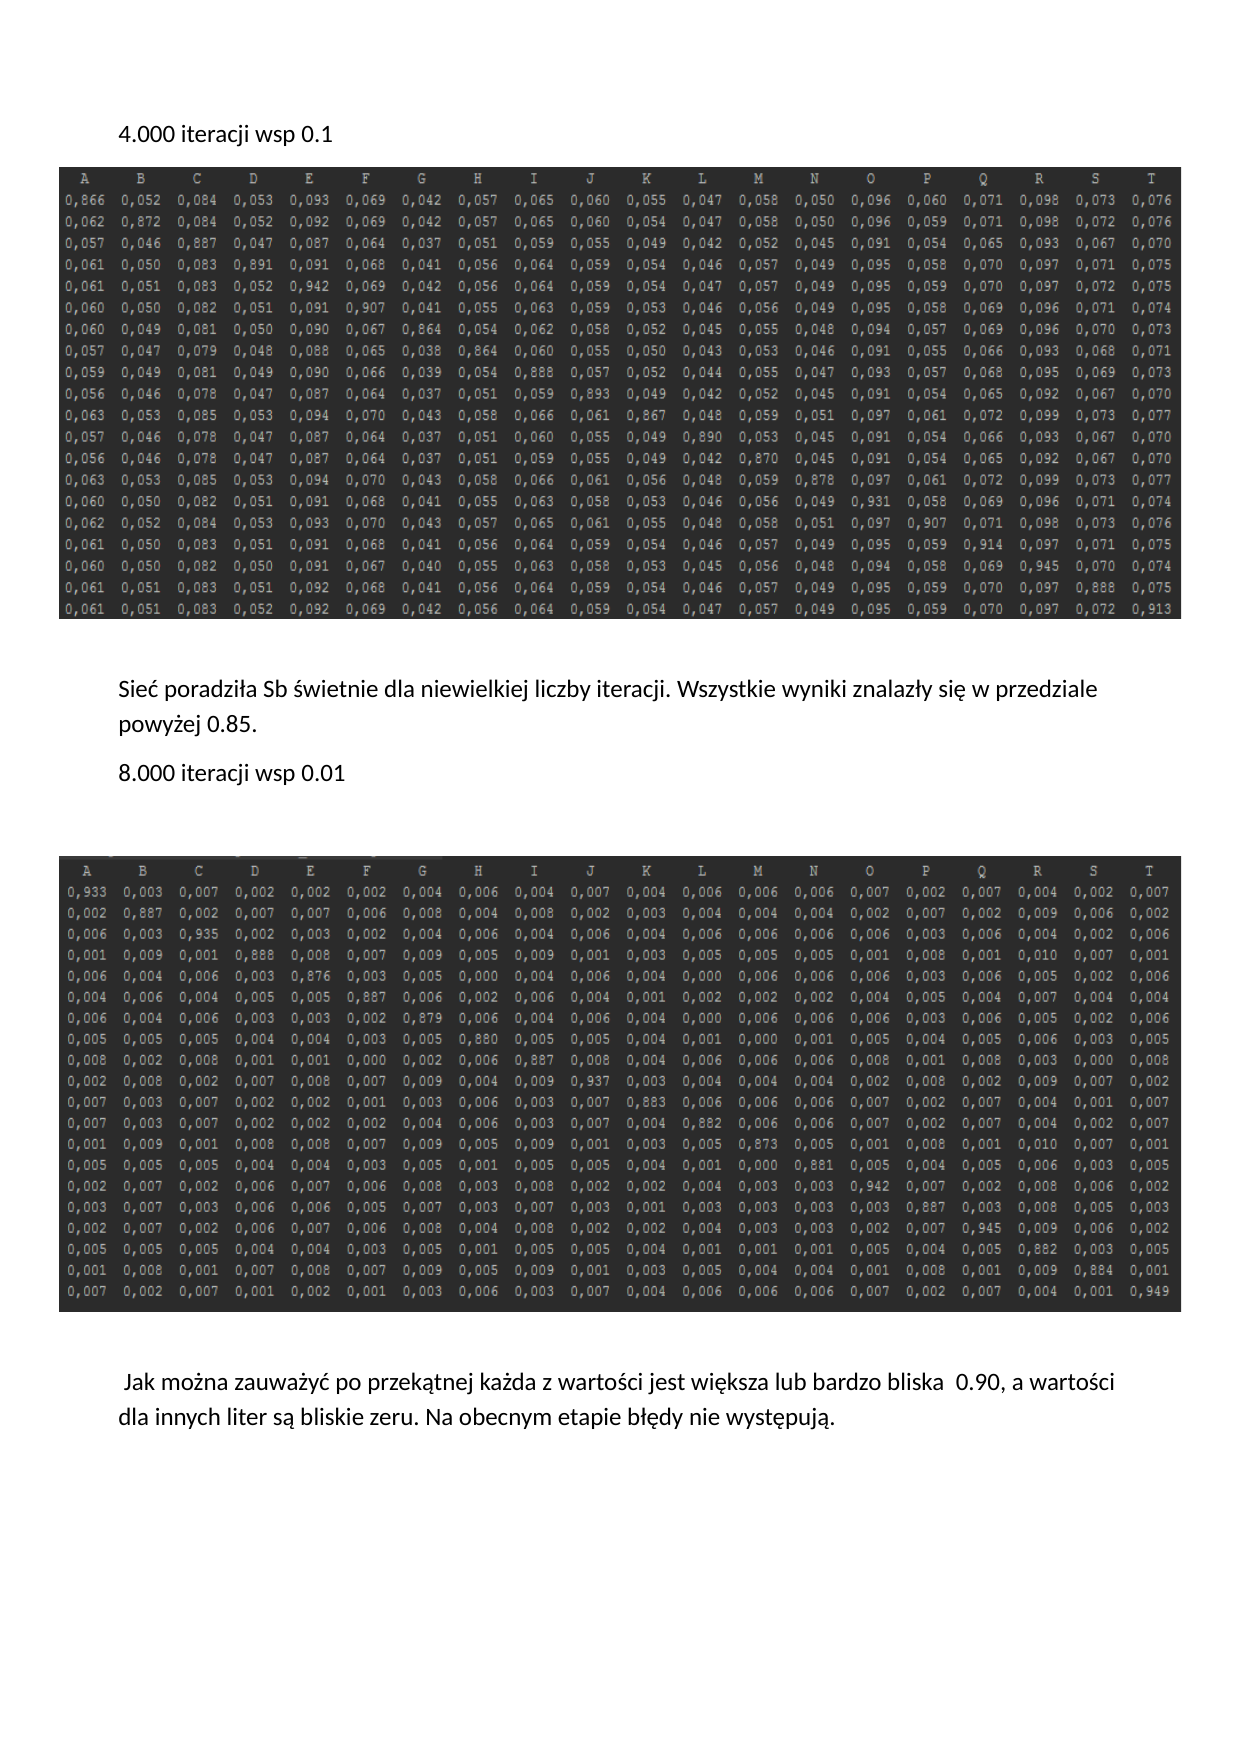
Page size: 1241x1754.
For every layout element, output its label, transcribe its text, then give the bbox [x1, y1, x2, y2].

text 8.000 iteracji wsp 0.01 [118, 757, 1122, 788]
picture [59, 856, 1182, 1312]
text Jak można zauważyć po przekątnej każda z wartości jest większa lub bardzo bliska 0.90, a wartości dla innych liter są bliskie zeru. Na obecnym etapie błędy nie występują. [118, 1366, 1122, 1431]
text 4.000 iteracji wsp 0.1 [118, 118, 1122, 149]
picture [59, 167, 1182, 619]
text Sieć poradziła Sb świetnie dla niewielkiej liczby iteracji. Wszystkie wyniki znalazły się w przedziale powyżej 0.85. [118, 673, 1122, 738]
